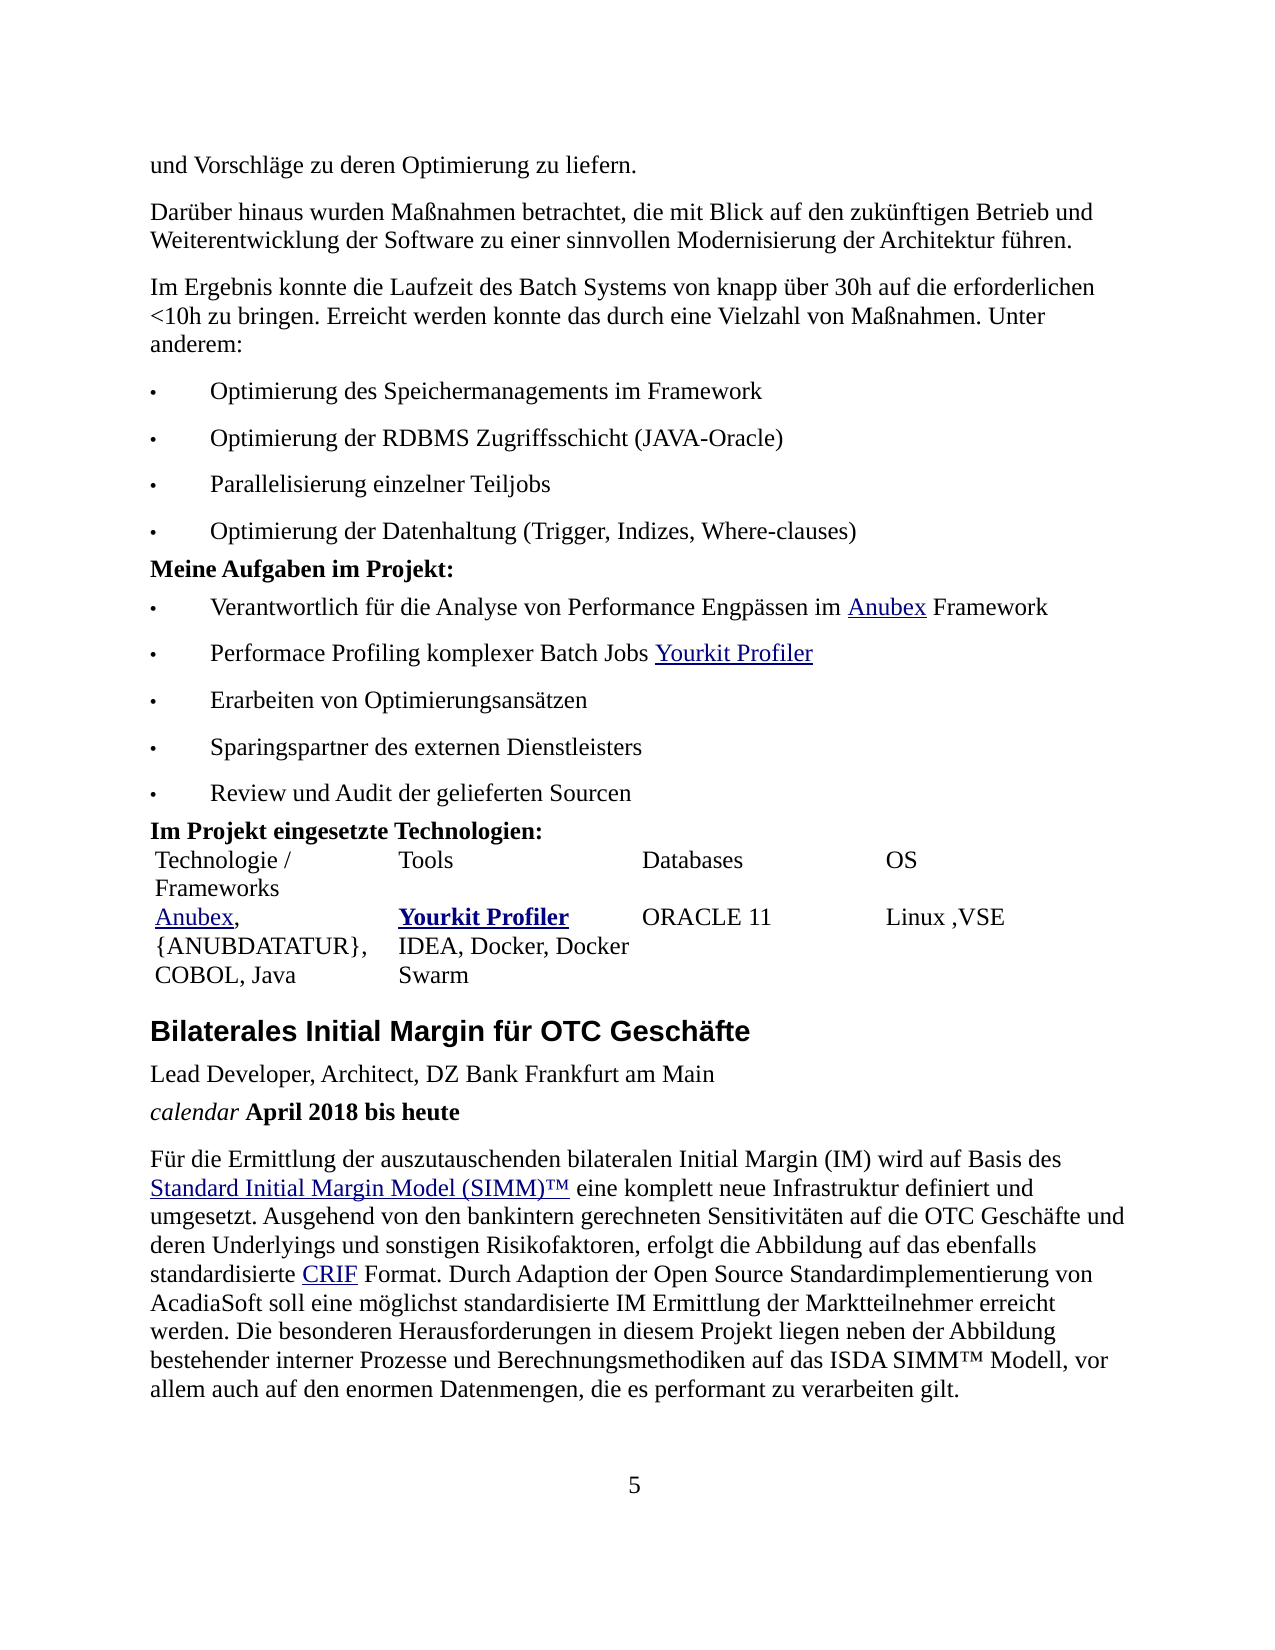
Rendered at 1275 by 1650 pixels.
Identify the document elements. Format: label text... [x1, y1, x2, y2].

text Darüber hinaus wurden Maßnahmen betrachtet, die mit Blick auf den zukünftigen Betrieb und Weiterentwicklung der Software zu einer sinnvollen Modernisierung der Architektur führen. [150, 197, 1125, 254]
text calendar April 2018 bis heute [150, 1097, 1125, 1126]
list Parallelisierung einzelner Teiljobs [150, 469, 1125, 498]
list Optimierung des Speichermanagements im Framework [150, 376, 1125, 405]
list Erarbeiten von Optimierungsansätzen [150, 685, 1125, 714]
list Verantwortlich für die Analyse von Performance Engpässen im Anubex Framework [150, 592, 1125, 620]
list Optimierung der RDBMS Zugriffsschicht (JAVA-Oracle) [150, 423, 1125, 452]
table_cell ORACLE 11 [638, 902, 881, 988]
list Performace Profiling komplexer Batch Jobs Yourkit Profiler [150, 638, 1125, 667]
table_header Databases [638, 845, 881, 902]
table_cell Yourkit Profiler IDEA, Docker, Docker Swarm [394, 902, 637, 988]
text und Vorschläge zu deren Optimierung zu liefern. [150, 150, 1125, 179]
text Für die Ermittlung der auszutauschenden bilateralen Initial Margin (IM) wird auf Basis des Standard Initial Margin Model (SIMM)™ eine komplett neue Infrastruktur definiert und umgesetzt. Ausgehend von den bankintern gerechneten Sensitivitäten auf die OTC Geschäfte und deren Underlyings und sonstigen Risikofaktoren, erfolgt die Abbildung auf das ebenfalls standardisierte CRIF Format. Durch Adaption der Open Source Standardimplementierung von AcadiaSoft soll eine möglichst standardisierte IM Ermittlung der Marktteilnehmer erreicht werden. Die besonderen Herausforderungen in diesem Projekt liegen neben der Abbildung bestehender interner Prozesse und Berechnungsmethodiken auf das ISDA SIMM™ Modell, vor allem auch auf den enormen Datenmengen, die es performant zu verarbeiten gilt. [150, 1144, 1125, 1403]
table_cell Anubex, {ANUBDATATUR}, COBOL, Java [150, 902, 394, 988]
text Im Ergebnis konnte die Laufzeit des Batch Systems von knapp über 30h auf die erforderlichen <10h zu bringen. Erreicht werden konnte das durch eine Vielzahl von Maßnahmen. Unter anderem: [150, 272, 1125, 358]
list Sparingspartner des externen Dienstleisters [150, 732, 1125, 760]
text Im Projekt eingesetzte Technologien: [150, 816, 1125, 845]
list Review und Audit der gelieferten Sourcen [150, 778, 1125, 807]
text Lead Developer, Architect, DZ Bank Frankfurt am Main [150, 1059, 1125, 1088]
table_header OS [881, 845, 1125, 902]
subtitle Bilaterales Initial Margin für OTC Geschäfte [150, 1013, 1125, 1047]
table_header Tools [394, 845, 637, 902]
text Meine Aufgaben im Projekt: [150, 554, 1125, 583]
table_header Technologie / Frameworks [150, 845, 394, 902]
list Optimierung der Datenhaltung (Trigger, Indizes, Where-clauses) [150, 516, 1125, 545]
table_cell Linux ,VSE [881, 902, 1125, 988]
